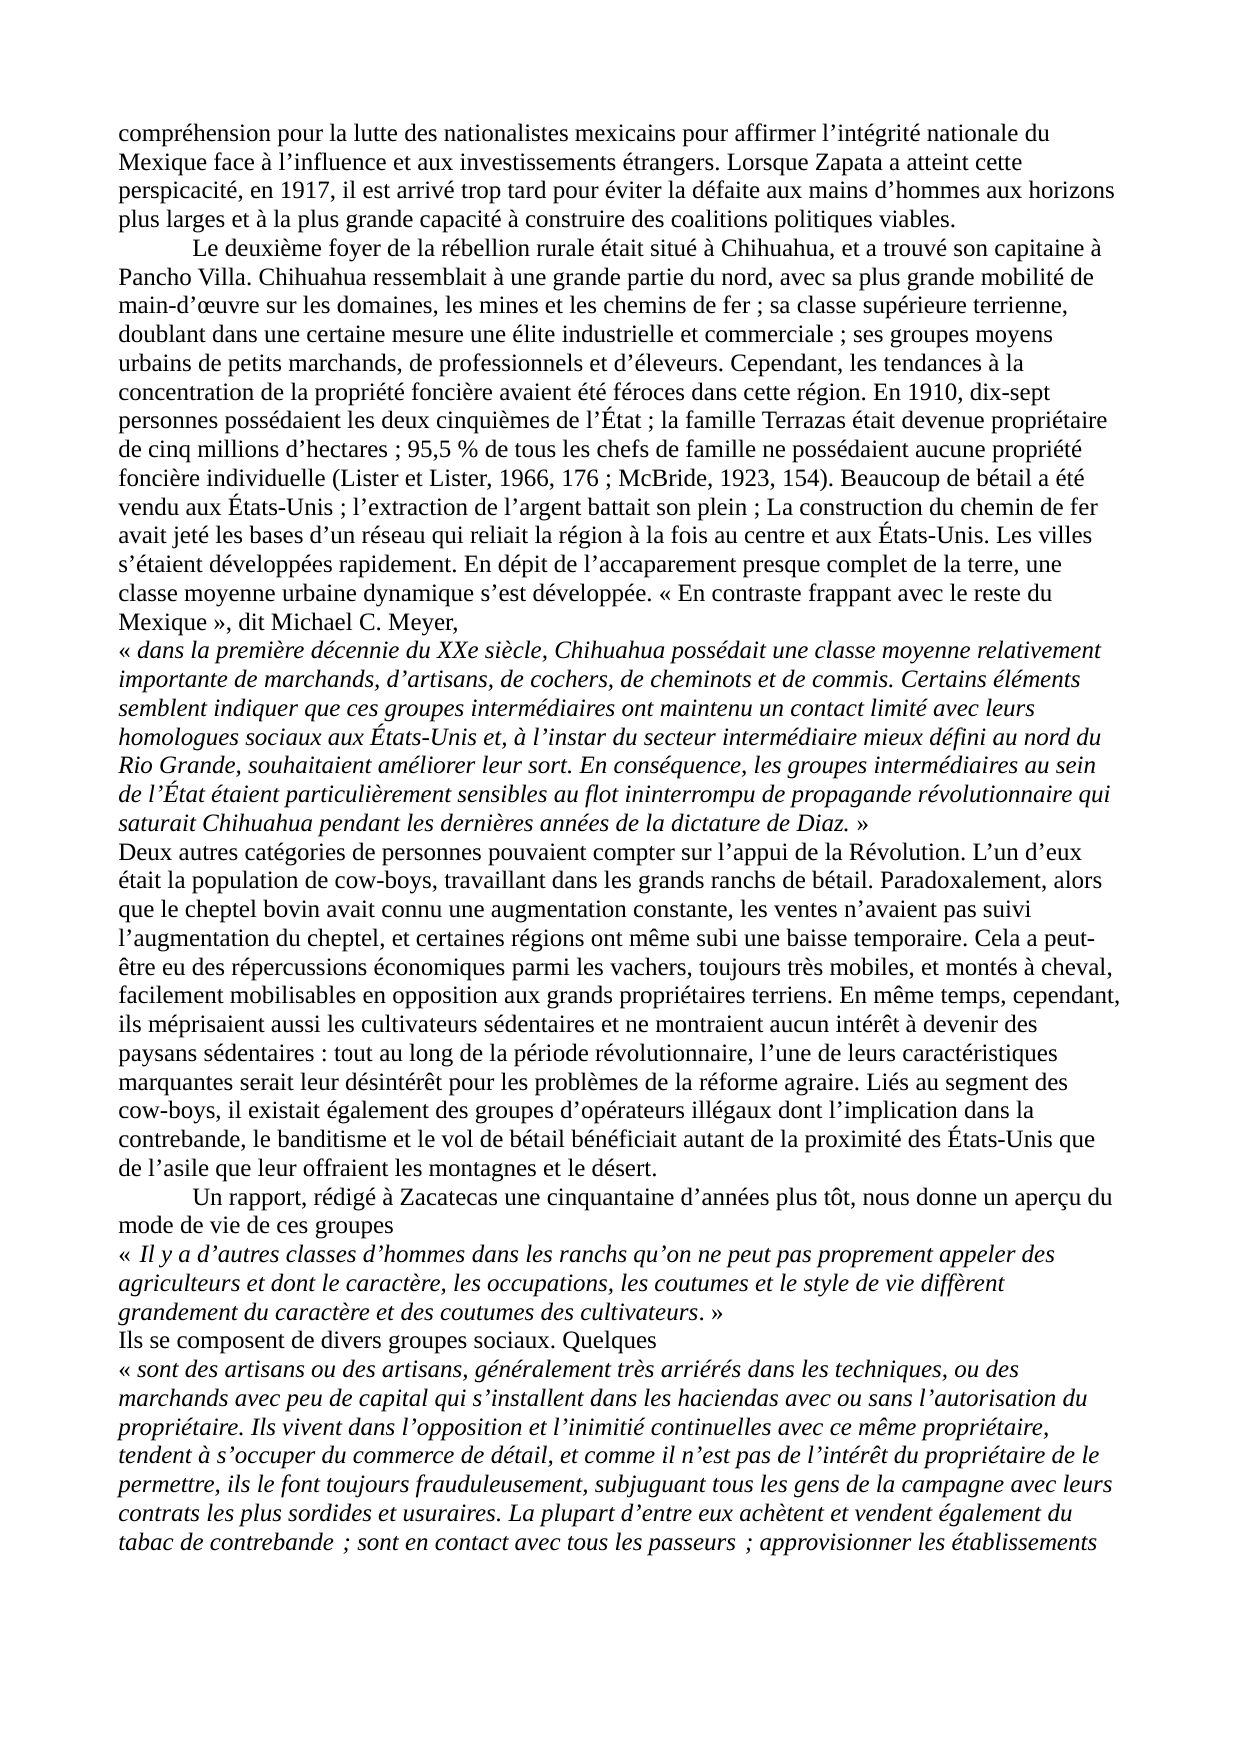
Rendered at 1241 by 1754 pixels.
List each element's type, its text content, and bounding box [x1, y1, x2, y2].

text Un rapport, rédigé à Zacatecas une cinquantaine d’années plus tôt, nous donne un aperçu du mode de vie de ces groupes [118, 1182, 1122, 1239]
text Le deuxième foyer de la rébellion rurale était situé à Chihuahua, et a trouvé son capitaine à Pancho Villa. Chihuahua ressemblait à une grande partie du nord, avec sa plus grande mobilité de main-d’œuvre sur les domaines, les mines et les chemins de fer ; sa classe supérieure terrienne, doublant dans une certaine mesure une élite industrielle et commerciale ; ses groupes moyens urbains de petits marchands, de professionnels et d’éleveurs. Cependant, les tendances à la concentration de la propriété foncière avaient été féroces dans cette région. En 1910, dix-sept personnes possédaient les deux cinquièmes de l’État ; la famille Terrazas était devenue propriétaire de cinq millions d’hectares ; 95,5 % de tous les chefs de famille ne possédaient aucune propriété foncière individuelle (Lister et Lister, 1966, 176 ; McBride, 1923, 154). Beaucoup de bétail a été vendu aux États-Unis ; l’extraction de l’argent battait son plein ; La construction du chemin de fer avait jeté les bases d’un réseau qui reliait la région à la fois au centre et aux États-Unis. Les villes s’étaient développées rapidement. En dépit de l’accaparement presque complet de la terre, une classe moyenne urbaine dynamique s’est développée. « En contraste frappant avec le reste du Mexique », dit Michael C. Meyer, [118, 233, 1122, 636]
text « sont des artisans ou des artisans, généralement très arriérés dans les techniques, ou des marchands avec peu de capital qui s’installent dans les haciendas avec ou sans l’autorisation du propriétaire. Ils vivent dans l’opposition et l’inimitié continuelles avec ce même propriétaire, tendent à s’occuper du commerce de détail, et comme il n’est pas de l’intérêt du propriétaire de le permettre, ils le font toujours frauduleusement, subjuguant tous les gens de la campagne avec leurs contrats les plus sordides et usuraires. La plupart d’entre eux achètent et vendent également du tabac de contrebande ; sont en contact avec tous les passeurs ; approvisionner les établissements [118, 1354, 1122, 1556]
text Deux autres catégories de personnes pouvaient compter sur l’appui de la Révolution. L’un d’eux était la population de cow-boys, travaillant dans les grands ranchs de bétail. Paradoxalement, alors que le cheptel bovin avait connu une augmentation constante, les ventes n’avaient pas suivi l’augmentation du cheptel, et certaines régions ont même subi une baisse temporaire. Cela a peut-être eu des répercussions économiques parmi les vachers, toujours très mobiles, et montés à cheval, facilement mobilisables en opposition aux grands propriétaires terriens. En même temps, cependant, ils méprisaient aussi les cultivateurs sédentaires et ne montraient aucun intérêt à devenir des paysans sédentaires : tout au long de la période révolutionnaire, l’une de leurs caractéristiques marquantes serait leur désintérêt pour les problèmes de la réforme agraire. Liés au segment des cow-boys, il existait également des groupes d’opérateurs illégaux dont l’implication dans la contrebande, le banditisme et le vol de bétail bénéficiait autant de la proximité des États-Unis que de l’asile que leur offraient les montagnes et le désert. [118, 837, 1122, 1182]
text Ils se composent de divers groupes sociaux. Quelques [118, 1326, 1122, 1354]
text « Il y a d’autres classes d’hommes dans les ranchs qu’on ne peut pas proprement appeler des agriculteurs et dont le caractère, les occupations, les coutumes et le style de vie diffèrent grandement du caractère et des coutumes des cultivateurs. » [118, 1239, 1122, 1326]
text « dans la première décennie du XXe siècle, Chihuahua possédait une classe moyenne relativement importante de marchands, d’artisans, de cochers, de cheminots et de commis. Certains éléments semblent indiquer que ces groupes intermédiaires ont maintenu un contact limité avec leurs homologues sociaux aux États-Unis et, à l’instar du secteur intermédiaire mieux défini au nord du Rio Grande, souhaitaient améliorer leur sort. En conséquence, les groupes intermédiaires au sein de l’État étaient particulièrement sensibles au flot ininterrompu de propagande révolutionnaire qui saturait Chihuahua pendant les dernières années de la dictature de Diaz. » [118, 636, 1122, 837]
text compréhension pour la lutte des nationalistes mexicains pour affirmer l’intégrité nationale du Mexique face à l’influence et aux investissements étrangers. Lorsque Zapata a atteint cette perspicacité, en 1917, il est arrivé trop tard pour éviter la défaite aux mains d’hommes aux horizons plus larges et à la plus grande capacité à construire des coalitions politiques viables. [118, 118, 1122, 233]
